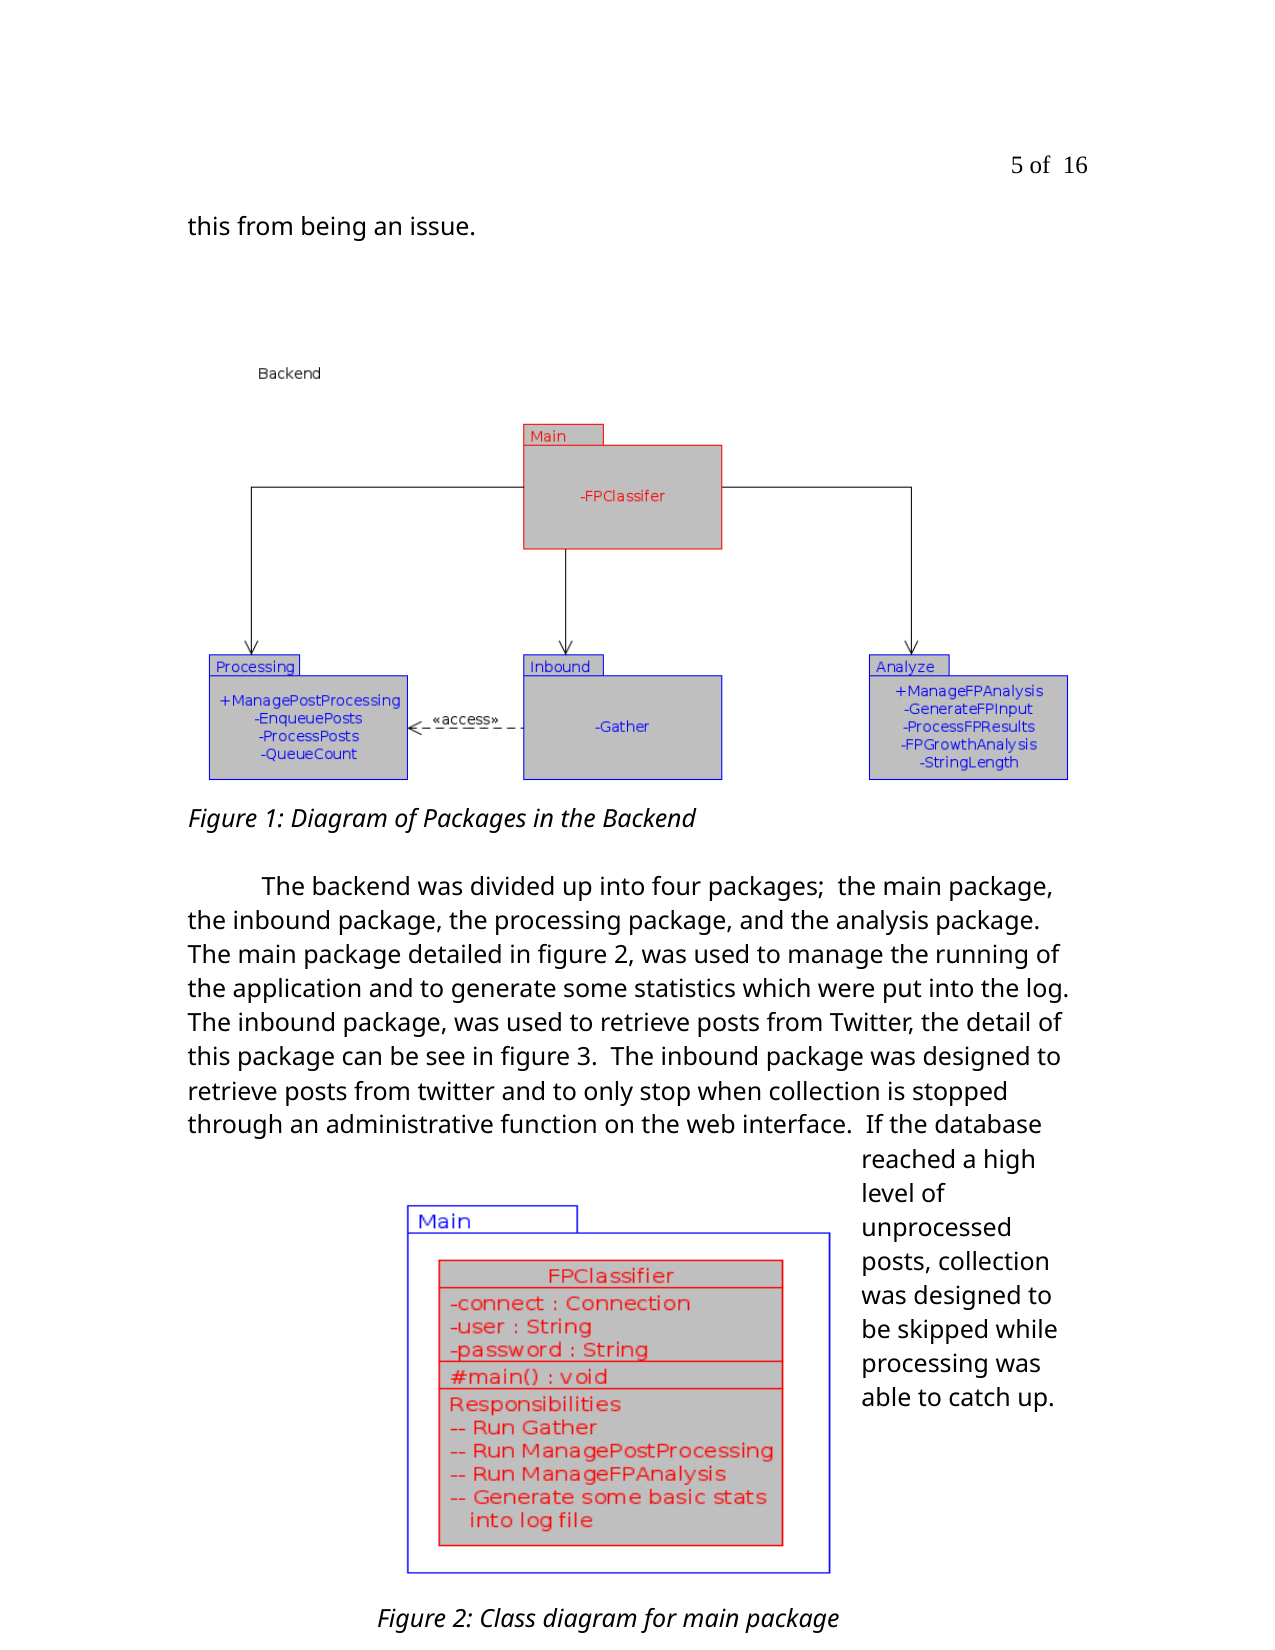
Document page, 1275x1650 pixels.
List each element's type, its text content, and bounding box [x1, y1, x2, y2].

text The backend was divided up into four packages; the main package, the inbound package, the processing package, and the analysis package. The main package detailed in figure 2, was used to manage the running of the application and to generate some statistics which were put into the log. The inbound package, was used to retrieve posts from Twitter, the detail of this package can be see in figure 3. The inbound package was designed to retrieve posts from twitter and to only stop when collection is stopped through an administrative function on the web interface. If the database reached a high level of unprocessed posts, collection was designed to be skipped while processing was able to catch up. [187, 869, 1087, 1414]
picture [377, 1178, 862, 1601]
text Figure 2: Class diagram for main package [377, 1601, 861, 1634]
text Figure 1: Diagram of Packages in the Backend [188, 801, 1088, 835]
picture [188, 340, 1089, 801]
text this from being an issue. [187, 208, 1087, 242]
